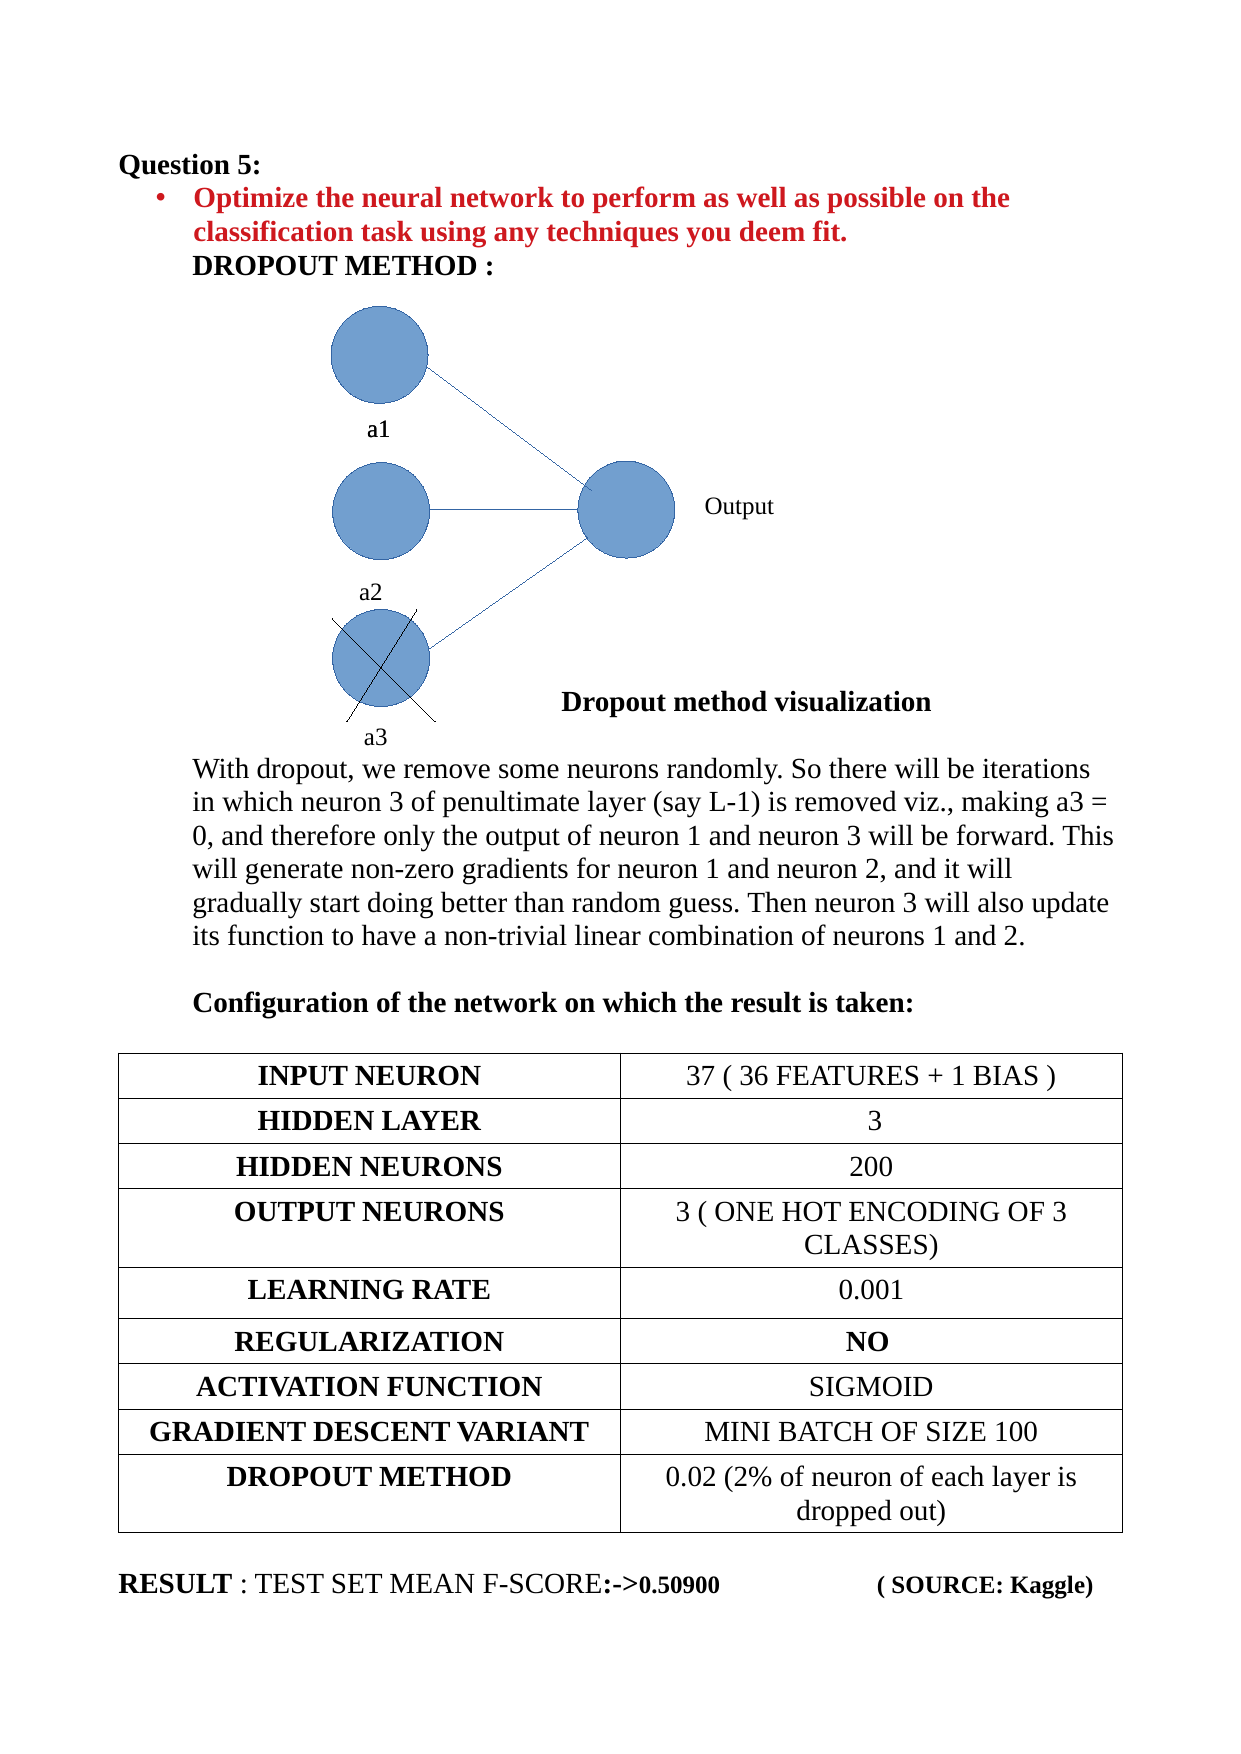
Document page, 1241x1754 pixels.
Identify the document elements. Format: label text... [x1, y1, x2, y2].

table_cell LEARNING RATE [119, 1268, 620, 1318]
table_cell HIDDEN NEURONS [119, 1144, 620, 1188]
table_cell 3 ( ONE HOT ENCODING OF 3 CLASSES) [621, 1189, 1122, 1267]
table_cell 0.02 (2% of neuron of each layer is dropped out) [621, 1455, 1122, 1532]
text Question 5: [118, 147, 1122, 180]
table_header 37 ( 36 FEATURES + 1 BIAS ) [621, 1054, 1122, 1098]
table_cell ACTIVATION FUNCTION [119, 1364, 620, 1408]
table_header INPUT NEURON [119, 1054, 620, 1098]
table_cell NO [621, 1319, 1122, 1363]
table_cell OUTPUT NEURONS [119, 1189, 620, 1267]
text RESULT : TEST SET MEAN F-SCORE:->0.50900 ( SOURCE: Kaggle) [118, 1566, 1122, 1599]
table_cell SIGMOID [621, 1364, 1122, 1408]
text DROPOUT METHOD : [118, 248, 1122, 281]
text Configuration of the network on which the result is taken: [118, 986, 1122, 1019]
text Dropout method visualization [118, 684, 1122, 717]
table_cell 0.001 [621, 1268, 1122, 1318]
table_cell MINI BATCH OF SIZE 100 [621, 1410, 1122, 1453]
table_cell DROPOUT METHOD [119, 1455, 620, 1532]
table_cell REGULARIZATION [119, 1319, 620, 1363]
table_cell GRADIENT DESCENT VARIANT [119, 1410, 620, 1453]
text With dropout, we remove some neurons randomly. So there will be iterations in which neuron 3 of penultimate layer (say L-1) is removed viz., making a3 = 0, and therefore only the output of neuron 1 and neuron 3 will be forward. This will generate non-zero gradients for neuron 1 and neuron 2, and it will gradually start doing better than random guess. Then neuron 3 will also update its function to have a non-trivial linear combination of neurons 1 and 2. [118, 751, 1122, 952]
table_cell 3 [621, 1099, 1122, 1143]
list Optimize the neural network to perform as well as possible on the classification task using any techniques you deem fit. [156, 180, 1122, 248]
table_cell 200 [621, 1144, 1122, 1188]
table_cell HIDDEN LAYER [119, 1099, 620, 1143]
